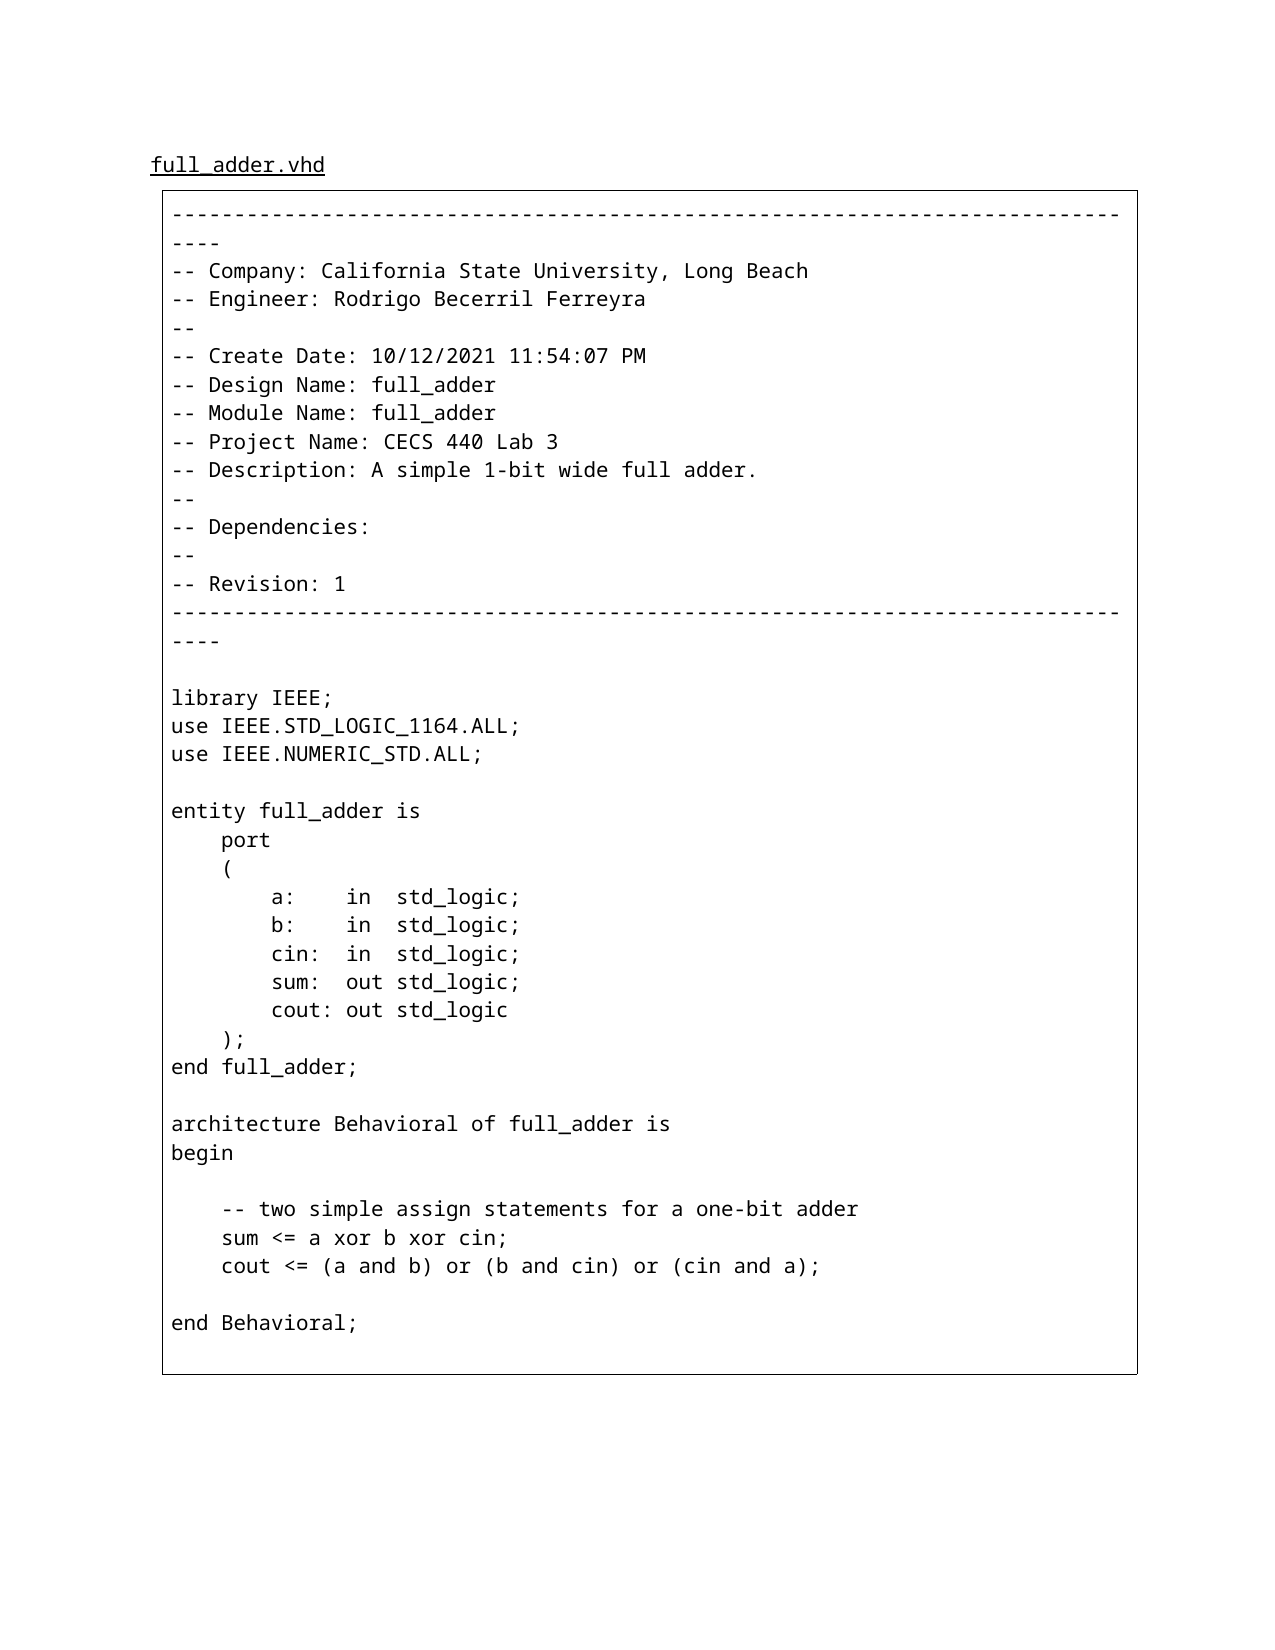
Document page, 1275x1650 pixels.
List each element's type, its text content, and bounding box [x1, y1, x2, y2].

text -------------------------------------------------------------------------------- -- Company: California State University, Long Beach -- Engineer: Rodrigo Becerril Ferreyra -- -- Create Date: 10/12/2021 11:54:07 PM -- Design Name: full_adder -- Module Name: full_adder -- Project Name: CECS 440 Lab 3 -- Description: A simple 1-bit wide full adder. -- -- Dependencies: -- -- Revision: 1 -------------------------------------------------------------------------------- library IEEE; use IEEE.STD_LOGIC_1164.ALL; use IEEE.NUMERIC_STD.ALL; entity full_adder is port ( a: in std_logic; b: in std_logic; cin: in std_logic; sum: out std_logic; cout: out std_logic ); end full_adder; architecture Behavioral of full_adder is begin -- two simple assign statements for a one-bit adder sum <= a xor b xor cin; cout <= (a and b) or (b and cin) or (cin and a); end Behavioral; [171, 199, 1128, 1365]
text full_adder.vhd [150, 150, 1125, 178]
